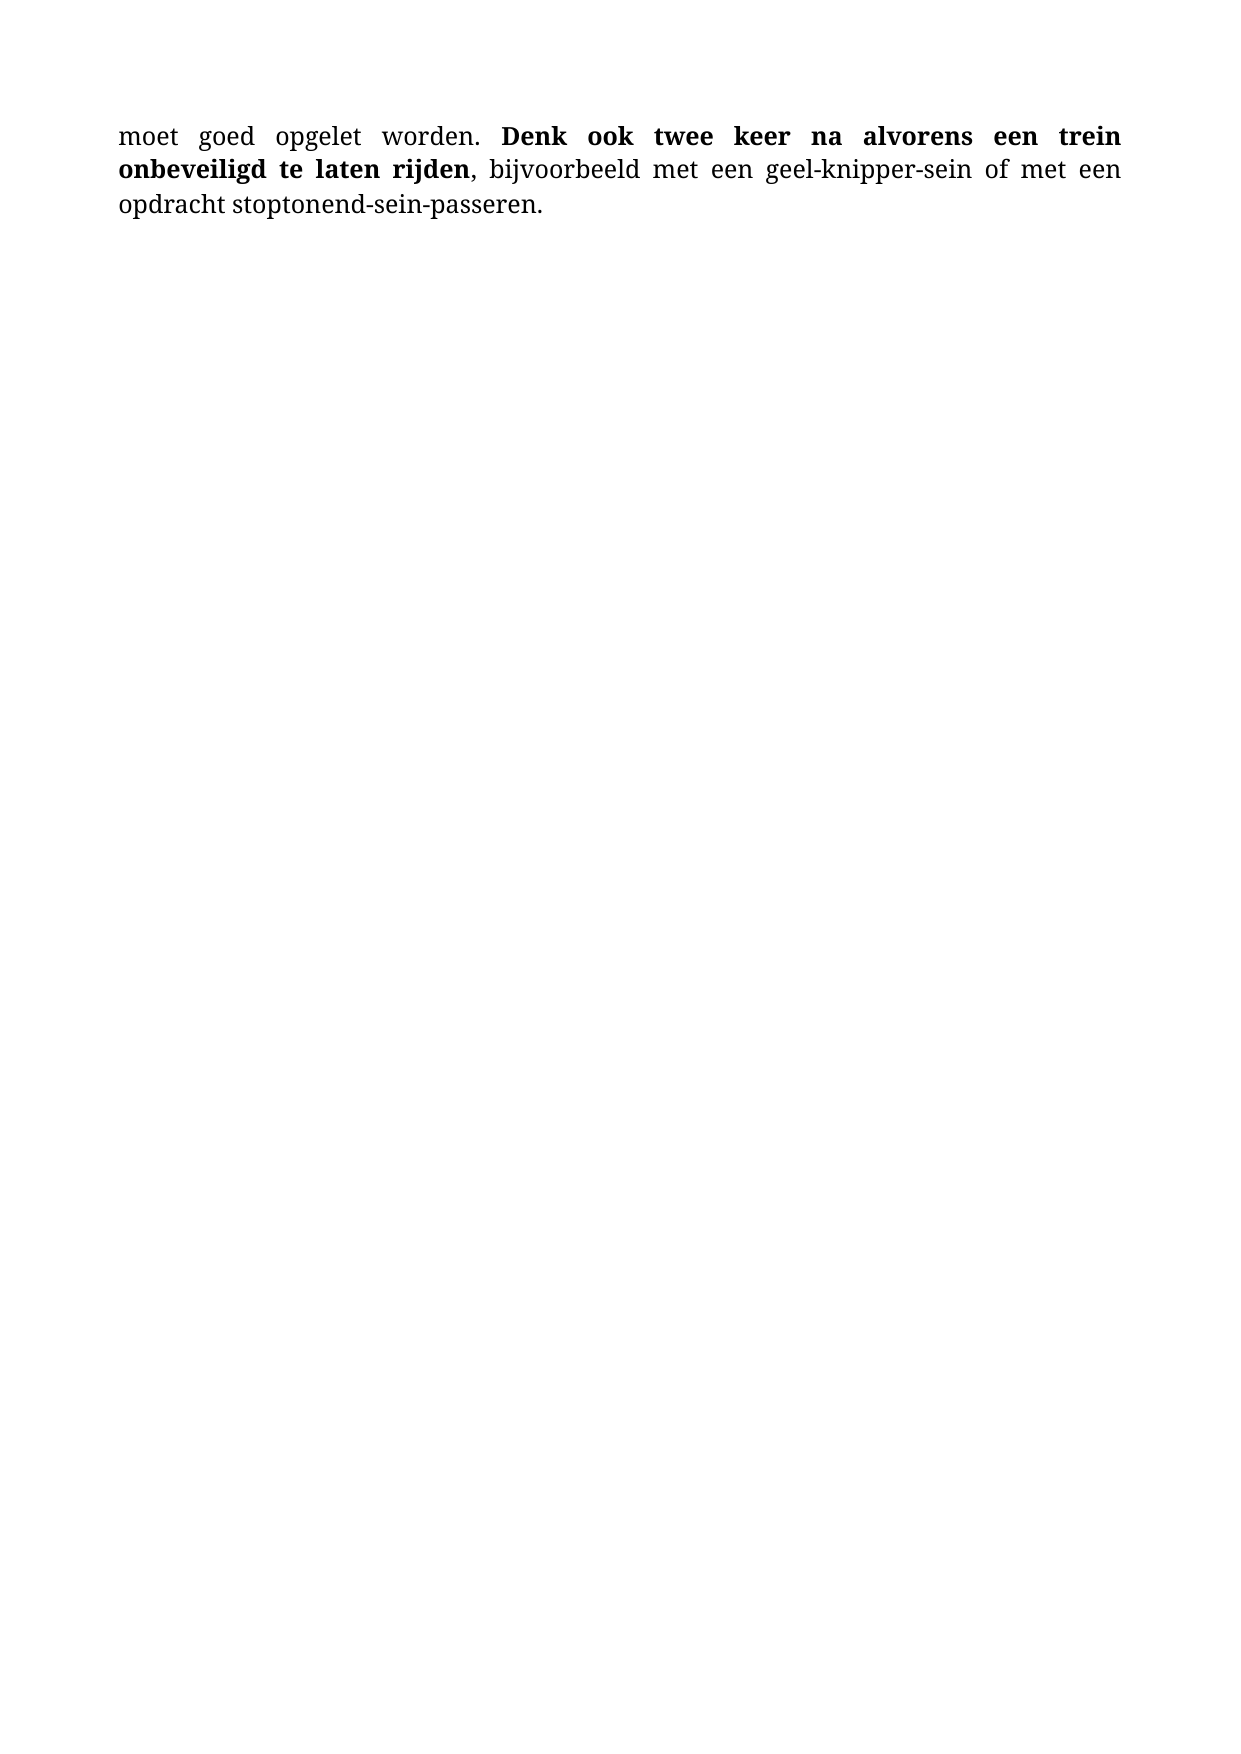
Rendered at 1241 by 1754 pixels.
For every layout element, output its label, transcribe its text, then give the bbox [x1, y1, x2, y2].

text moet goed opgelet worden. Denk ook twee keer na alvorens een trein onbeveiligd te laten rijden, bijvoorbeeld met een geel-knipper-sein of met een opdracht stoptonend-sein-passeren. [118, 118, 1122, 220]
